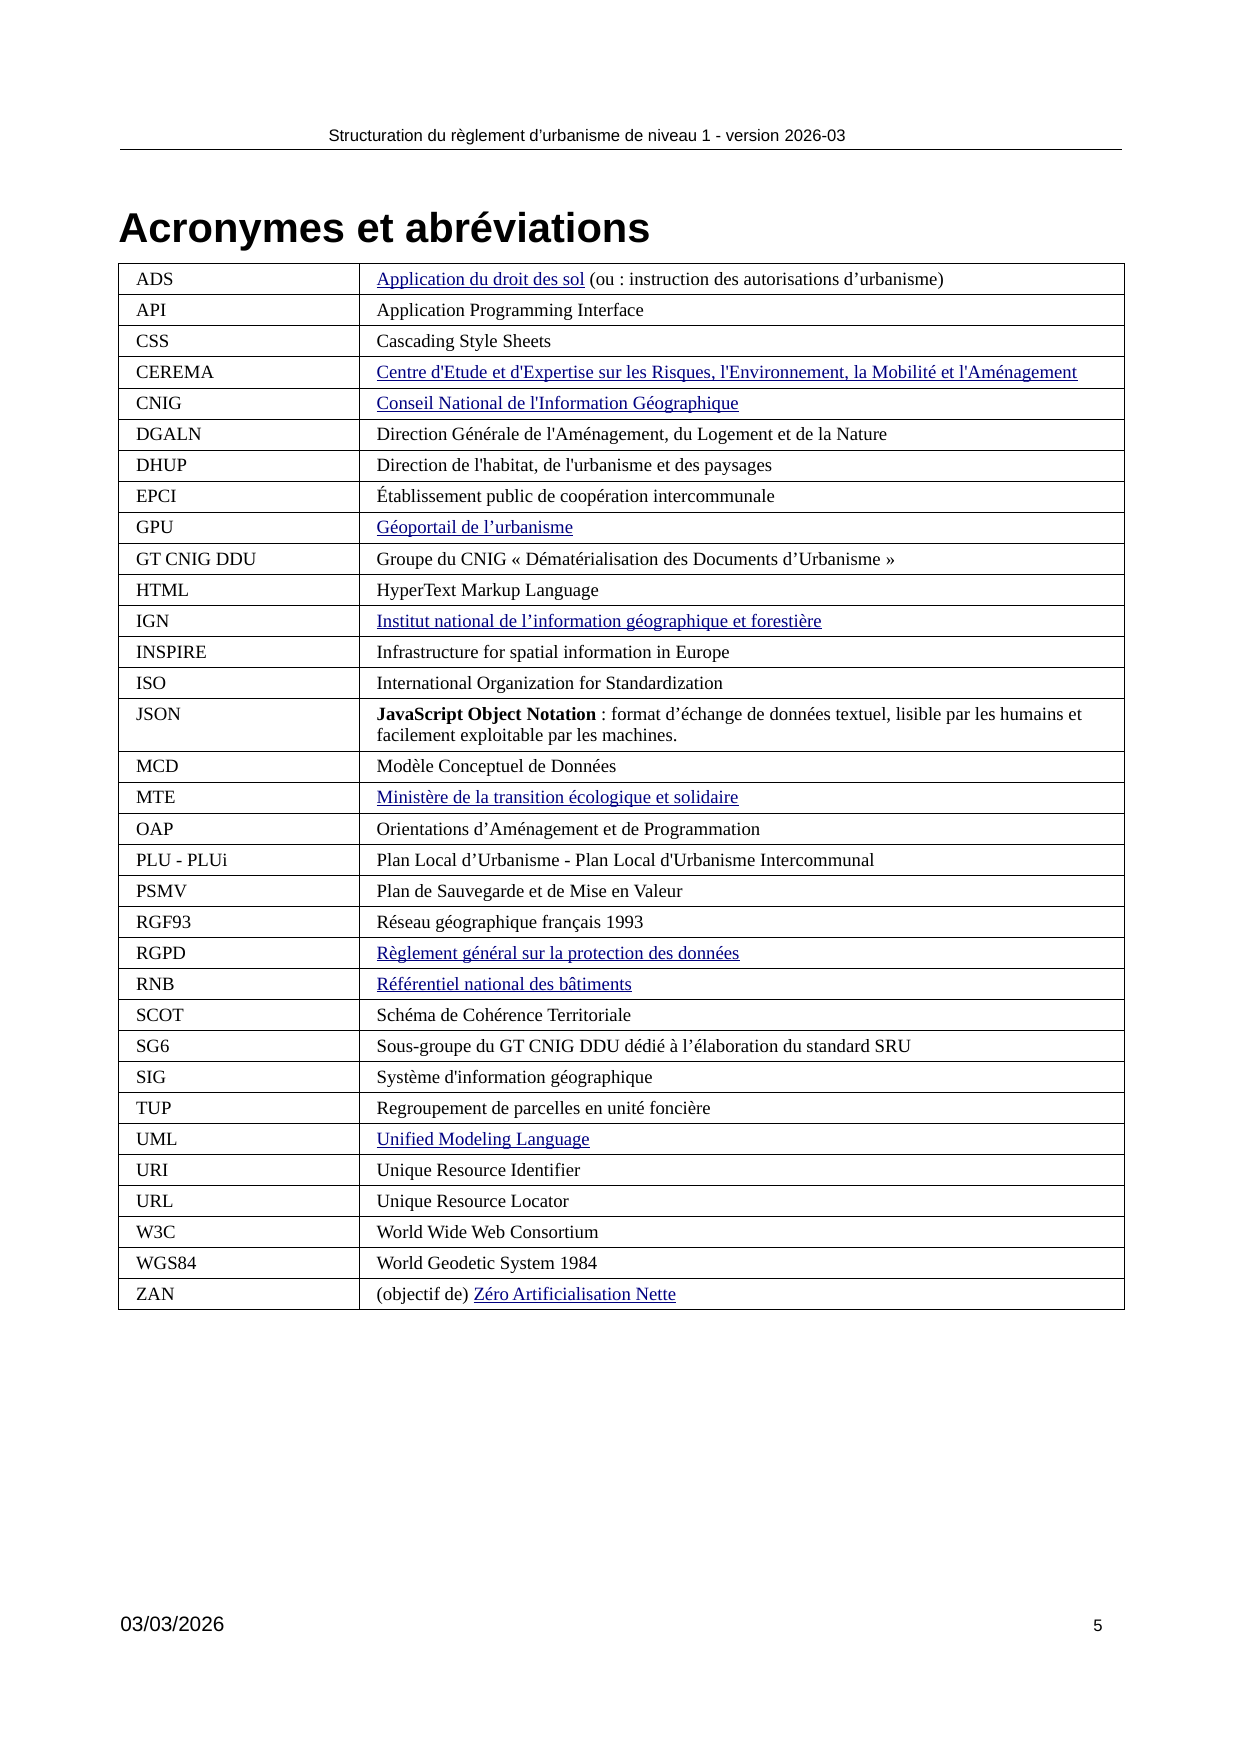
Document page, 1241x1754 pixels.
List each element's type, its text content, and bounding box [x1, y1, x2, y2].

table_cell International Organization for Standardization [360, 668, 1124, 698]
table_cell Direction de l'habitat, de l'urbanisme et des paysages [360, 451, 1124, 481]
table_cell RGPD [119, 938, 359, 968]
table_cell GPU [119, 513, 359, 543]
table_cell Cascading Style Sheets [360, 326, 1124, 356]
table_cell Référentiel national des bâtiments [360, 969, 1124, 999]
table_cell Modèle Conceptuel de Données [360, 752, 1124, 782]
table_cell (objectif de) Zéro Artificialisation Nette [360, 1279, 1124, 1309]
table_cell Groupe du CNIG « Dématérialisation des Documents d’Urbanisme » [360, 544, 1124, 574]
table_cell Ministère de la transition écologique et solidaire [360, 783, 1124, 813]
table_cell URL [119, 1186, 359, 1216]
table_cell W3C [119, 1217, 359, 1247]
table_cell MCD [119, 752, 359, 782]
table_cell SIG [119, 1062, 359, 1092]
table_cell ZAN [119, 1279, 359, 1309]
table_cell MTE [119, 783, 359, 813]
table_cell Conseil National de l'Information Géographique [360, 389, 1124, 418]
table_cell DHUP [119, 451, 359, 481]
table_cell CNIG [119, 389, 359, 418]
table_cell IGN [119, 606, 359, 636]
table_header Application du droit des sol (ou : instruction des autorisations d’urbanisme) [360, 264, 1124, 294]
table_cell UML [119, 1124, 359, 1154]
table_header ADS [119, 264, 359, 294]
table_cell URI [119, 1155, 359, 1185]
table_cell Géoportail de l’urbanisme [360, 513, 1124, 543]
table_cell Unified Modeling Language [360, 1124, 1124, 1154]
table_cell Schéma de Cohérence Territoriale [360, 1000, 1124, 1030]
table_cell INSPIRE [119, 637, 359, 667]
table_cell World Geodetic System 1984 [360, 1248, 1124, 1278]
table_cell Infrastructure for spatial information in Europe [360, 637, 1124, 667]
table_cell WGS84 [119, 1248, 359, 1278]
table_cell HTML [119, 575, 359, 605]
table_cell JavaScript Object Notation : format d’échange de données textuel, lisible par les humains et facilement exploitable par les machines. [360, 699, 1124, 751]
table_cell Institut national de l’information géographique et forestière [360, 606, 1124, 636]
table_cell RNB [119, 969, 359, 999]
table_cell Sous-groupe du GT CNIG DDU dédié à l’élaboration du standard SRU [360, 1031, 1124, 1061]
table_cell HyperText Markup Language [360, 575, 1124, 605]
table_cell EPCI [119, 482, 359, 512]
table_cell Unique Resource Identifier [360, 1155, 1124, 1185]
table_cell JSON [119, 699, 359, 751]
table_cell Plan de Sauvegarde et de Mise en Valeur [360, 876, 1124, 906]
table_cell OAP [119, 814, 359, 844]
text Acronymes et abréviations [118, 204, 1116, 252]
table_cell Direction Générale de l'Aménagement, du Logement et de la Nature [360, 420, 1124, 449]
table_cell Établissement public de coopération intercommunale [360, 482, 1124, 512]
table_cell GT CNIG DDU [119, 544, 359, 574]
table_cell Orientations d’Aménagement et de Programmation [360, 814, 1124, 844]
table_cell Regroupement de parcelles en unité foncière [360, 1093, 1124, 1123]
table_cell PSMV [119, 876, 359, 906]
table_cell DGALN [119, 420, 359, 449]
table_cell SCOT [119, 1000, 359, 1030]
table_cell Réseau géographique français 1993 [360, 907, 1124, 937]
table_cell RGF93 [119, 907, 359, 937]
table_cell Règlement général sur la protection des données [360, 938, 1124, 968]
table_cell Système d'information géographique [360, 1062, 1124, 1092]
table_cell World Wide Web Consortium [360, 1217, 1124, 1247]
table_cell CEREMA [119, 357, 359, 387]
table_cell SG6 [119, 1031, 359, 1061]
table_cell CSS [119, 326, 359, 356]
table_cell Plan Local d’Urbanisme - Plan Local d'Urbanisme Intercommunal [360, 845, 1124, 875]
table_cell Unique Resource Locator [360, 1186, 1124, 1216]
table_cell TUP [119, 1093, 359, 1123]
table_cell ISO [119, 668, 359, 698]
table_cell PLU - PLUi [119, 845, 359, 875]
table_cell API [119, 295, 359, 325]
table_cell Centre d'Etude et d'Expertise sur les Risques, l'Environnement, la Mobilité et l'Aménagement [360, 357, 1124, 387]
table_cell Application Programming Interface [360, 295, 1124, 325]
